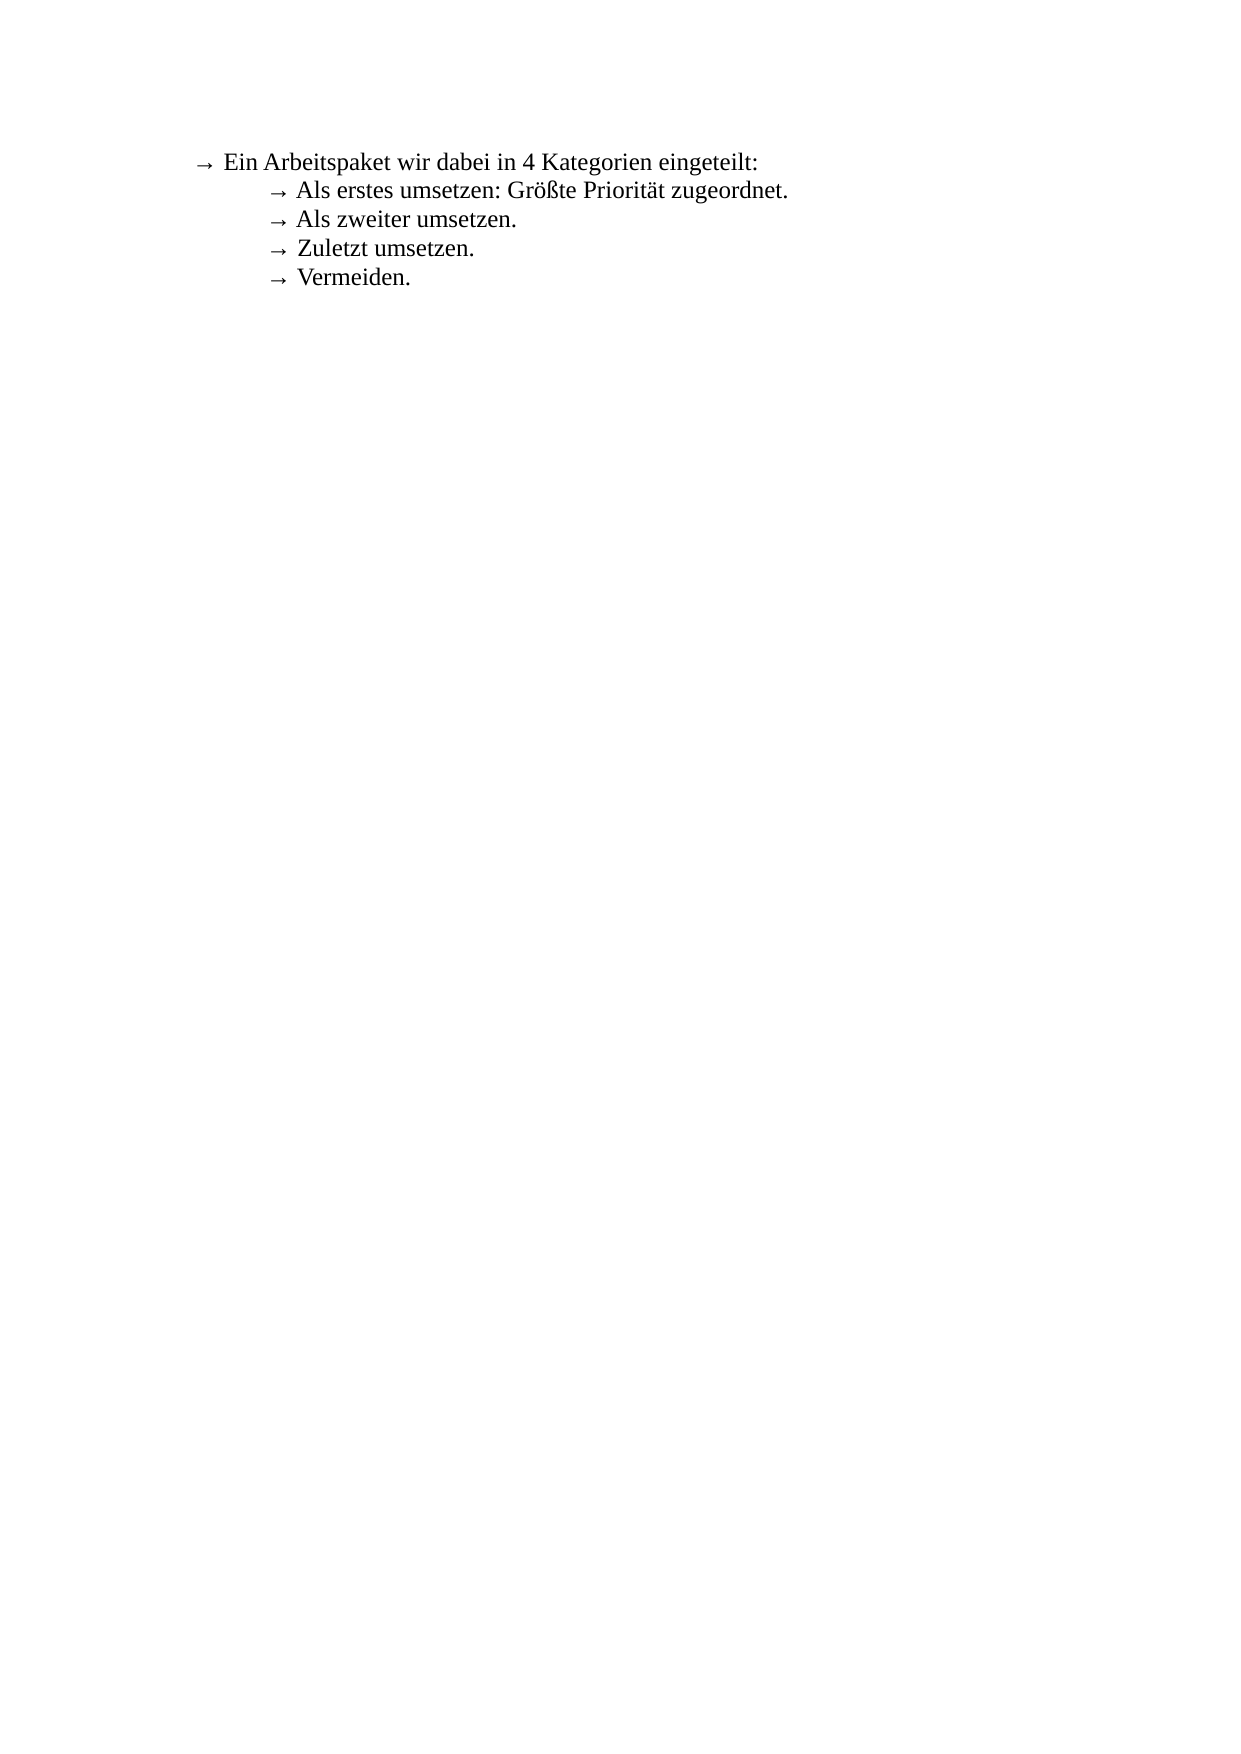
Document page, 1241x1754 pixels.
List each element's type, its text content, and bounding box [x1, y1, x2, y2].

text → Als zweiter umsetzen. [118, 204, 1122, 233]
text → Zuletzt umsetzen. [118, 233, 1122, 262]
text → Vermeiden. [118, 262, 1122, 291]
text → Als erstes umsetzen: Größte Priorität zugeordnet. [118, 176, 1122, 204]
text → Ein Arbeitspaket wir dabei in 4 Kategorien eingeteilt: [118, 147, 1122, 176]
